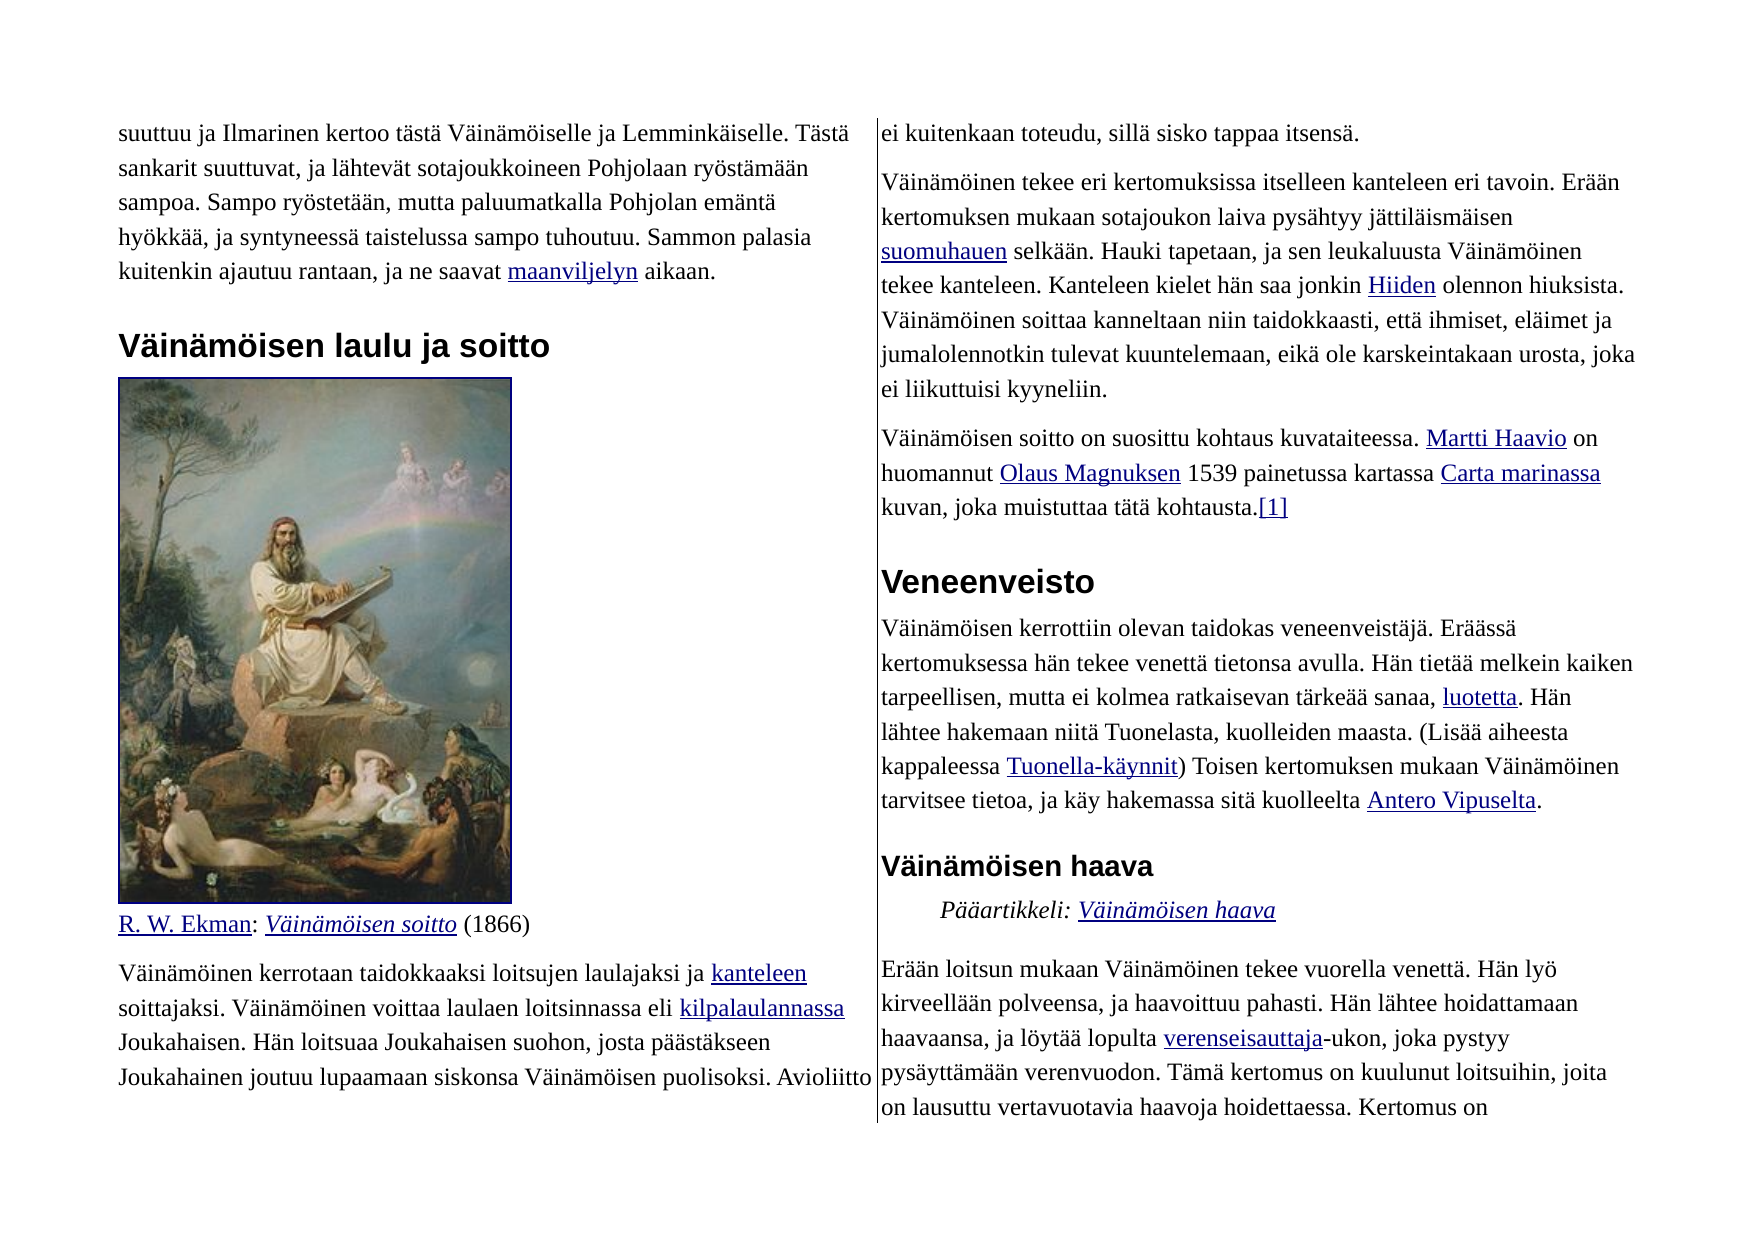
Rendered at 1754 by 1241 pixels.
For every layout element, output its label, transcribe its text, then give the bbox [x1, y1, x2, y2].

text suuttuu ja Ilmarinen kertoo tästä Väinämöiselle ja Lemminkäiselle. Tästä sankarit suuttuvat, ja lähtevät sotajoukkoineen Pohjolaan ryöstämään sampoa. Sampo ryöstetään, mutta paluumatkalla Pohjolan emäntä hyökkää, ja syntyneessä taistelussa sampo tuhoutuu. Sammon palasia kuitenkin ajautuu rantaan, ja ne saavat maanviljelyn aikaan. [118, 118, 873, 285]
text Väinämöinen kerrotaan taidokkaaksi loitsujen laulajaksi ja kanteleen soittajaksi. Väinämöinen voittaa laulaen loitsinnassa eli kilpalaulannassa Joukahaisen. Hän loitsuaa Joukahaisen suohon, josta päästäkseen Joukahainen joutuu lupaamaan siskonsa Väinämöisen puolisoksi. Avioliitto [118, 958, 873, 1091]
text R. W. Ekman: Väinämöisen soitto (1866) [118, 909, 873, 938]
text Väinämöinen tekee eri kertomuksissa itselleen kanteleen eri tavoin. Erään kertomuksen mukaan sotajoukon laiva pysähtyy jättiläismäisen suomuhauen selkään. Hauki tapetaan, ja sen leukaluusta Väinämöinen tekee kanteleen. Kanteleen kielet hän saa jonkin Hiiden olennon hiuksista. Väinämöinen soittaa kanneltaan niin taidokkaasti, että ihmiset, eläimet ja jumalolennotkin tulevat kuuntelemaan, eikä ole karskeintakaan urosta, joka ei liikuttuisi kyyneliin. [881, 167, 1636, 403]
picture [120, 379, 510, 902]
list Pääartikkeli: Väinämöisen haava [940, 895, 1636, 924]
text Väinämöisen soitto on suosittu kohtaus kuvataiteessa. Martti Haavio on huomannut Olaus Magnuksen 1539 painetussa kartassa Carta marinassa kuvan, joka muistuttaa tätä kohtausta.[1] [881, 423, 1636, 521]
text ei kuitenkaan toteudu, sillä sisko tappaa itsensä. [881, 118, 1636, 147]
subtitle Veneenveisto [881, 562, 1636, 601]
subtitle Väinämöisen laulu ja soitto [118, 326, 873, 364]
subtitle Väinämöisen haava [881, 849, 1636, 883]
text Väinämöisen kerrottiin olevan taidokas veneenveistäjä. Eräässä kertomuksessa hän tekee venettä tietonsa avulla. Hän tietää melkein kaiken tarpeellisen, mutta ei kolmea ratkaisevan tärkeää sanaa, luotetta. Hän lähtee hakemaan niitä Tuonelasta, kuolleiden maasta. (Lisää aiheesta kappaleessa Tuonella-käynnit) Toisen kertomuksen mukaan Väinämöinen tarvitsee tietoa, ja käy hakemassa sitä kuolleelta Antero Vipuselta. [881, 613, 1636, 814]
text Erään loitsun mukaan Väinämöinen tekee vuorella venettä. Hän lyö kirveellään polveensa, ja haavoittuu pahasti. Hän lähtee hoidattamaan haavaansa, ja löytää lopulta verenseisauttaja-ukon, joka pystyy pysäyttämään verenvuodon. Tämä kertomus on kuulunut loitsuihin, joita on lausuttu vertavuotavia haavoja hoidettaessa. Kertomus on [881, 954, 1636, 1120]
